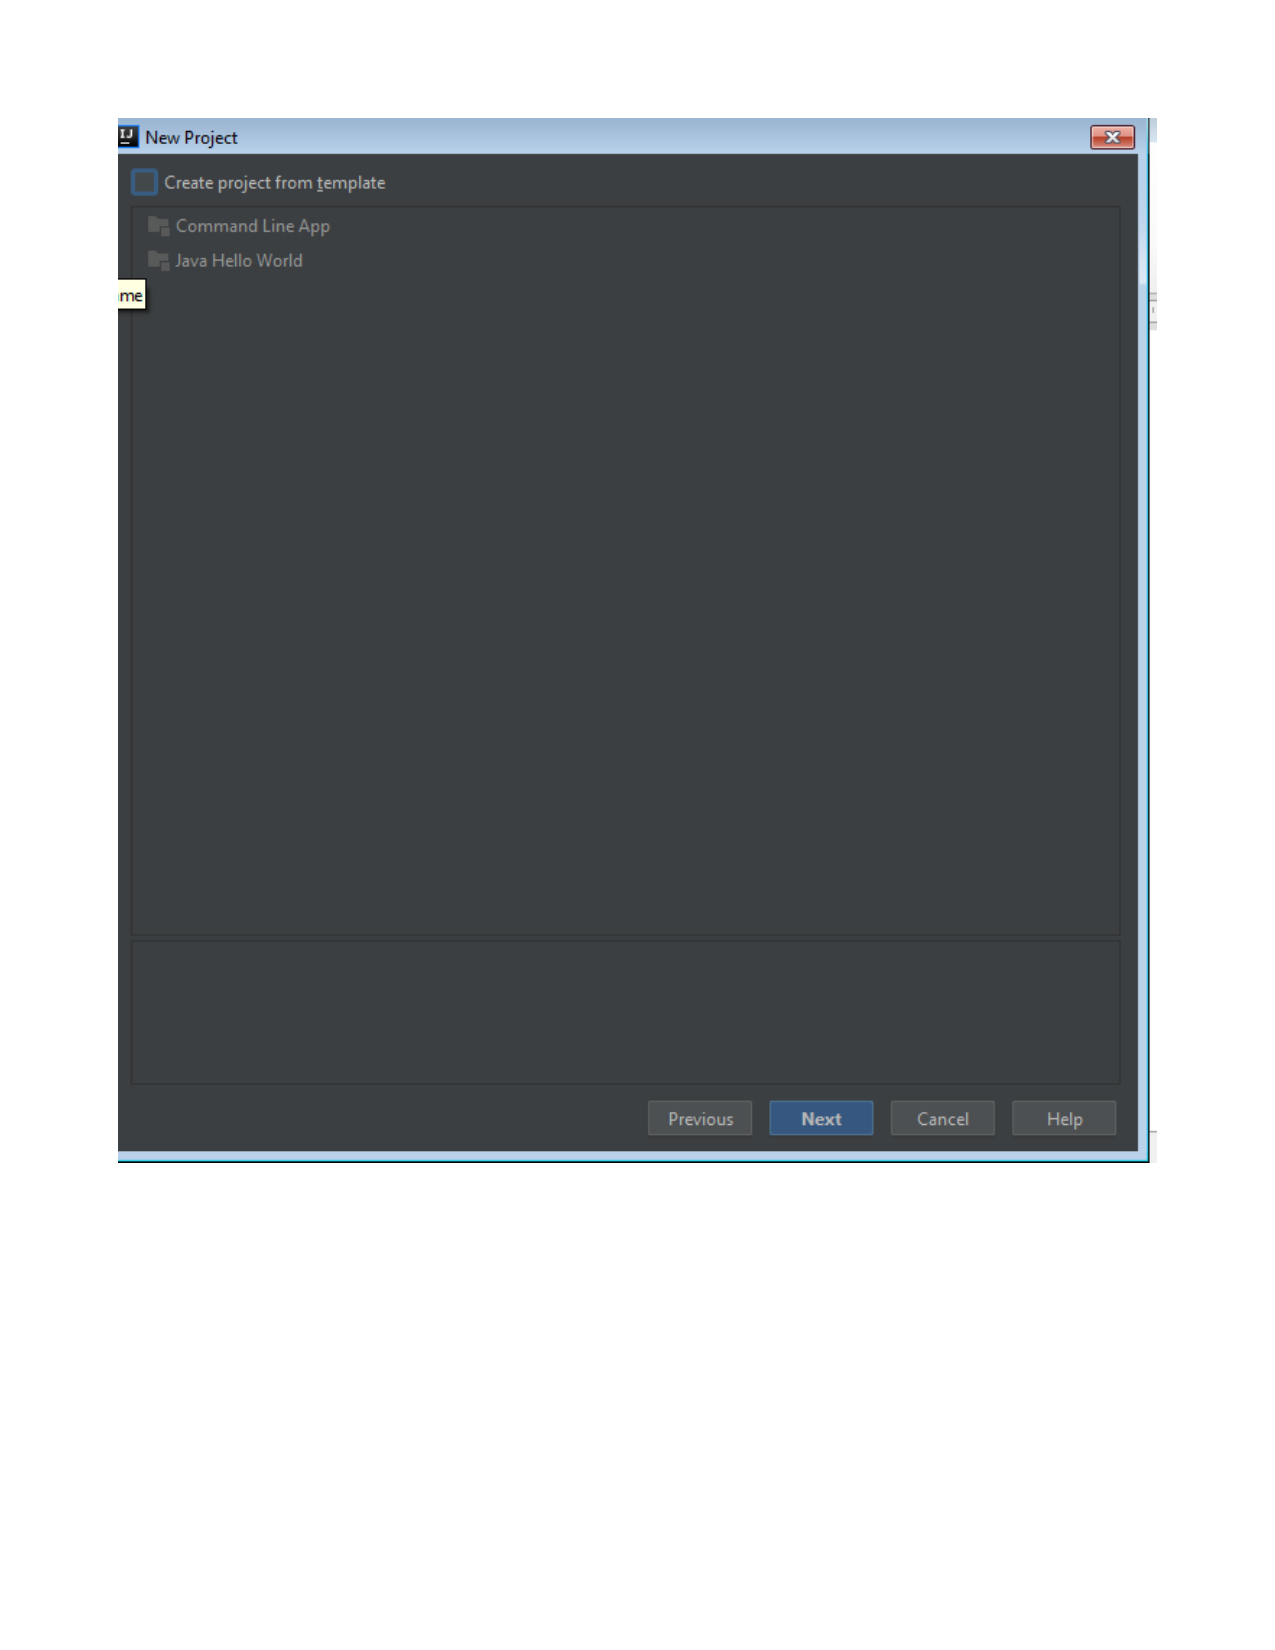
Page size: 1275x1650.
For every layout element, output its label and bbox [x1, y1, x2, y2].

picture [118, 118, 1157, 1163]
